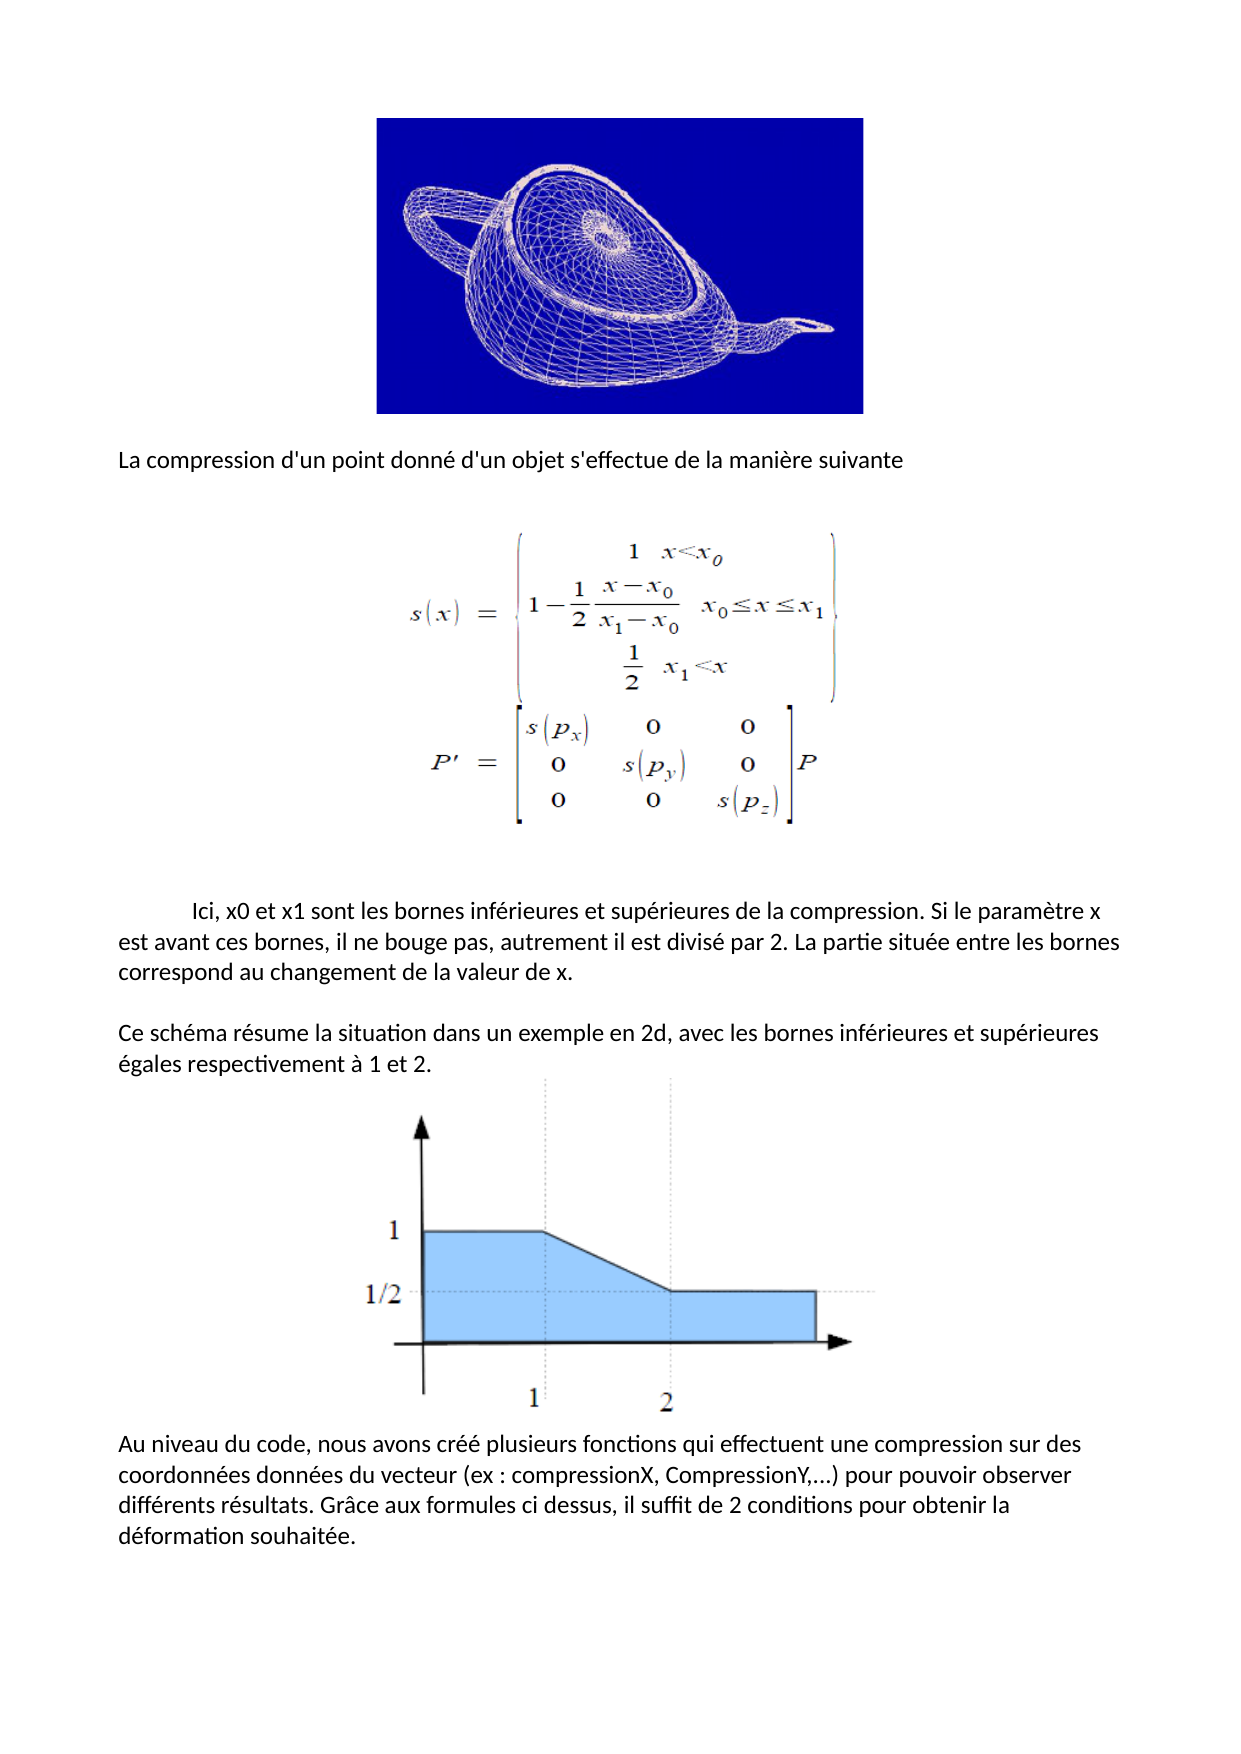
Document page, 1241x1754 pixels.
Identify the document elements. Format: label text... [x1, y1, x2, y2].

picture [349, 1078, 891, 1429]
picture [376, 118, 864, 414]
text La compression d'un point donné d'un objet s'effectue de la manière suivante [118, 444, 1122, 474]
text Ici, x0 et x1 sont les bornes inférieures et supérieures de la compression. Si le paramètre x est avant ces bornes, il ne bouge pas, autrement il est divisé par 2. La partie située entre les bornes correspond au changement de la valeur de x. [118, 895, 1122, 987]
text Au niveau du code, nous avons créé plusieurs fonctions qui effectuent une compression sur des coordonnées données du vecteur (ex : compressionX, CompressionY,...) pour pouvoir observer différents résultats. Grâce aux formules ci dessus, il suffit de 2 conditions pour obtenir la déformation souhaitée. [118, 1078, 1122, 1551]
picture [379, 505, 861, 835]
text Ce schéma résume la situation dans un exemple en 2d, avec les bornes inférieures et supérieures égales respectivement à 1 et 2. [118, 1017, 1122, 1078]
